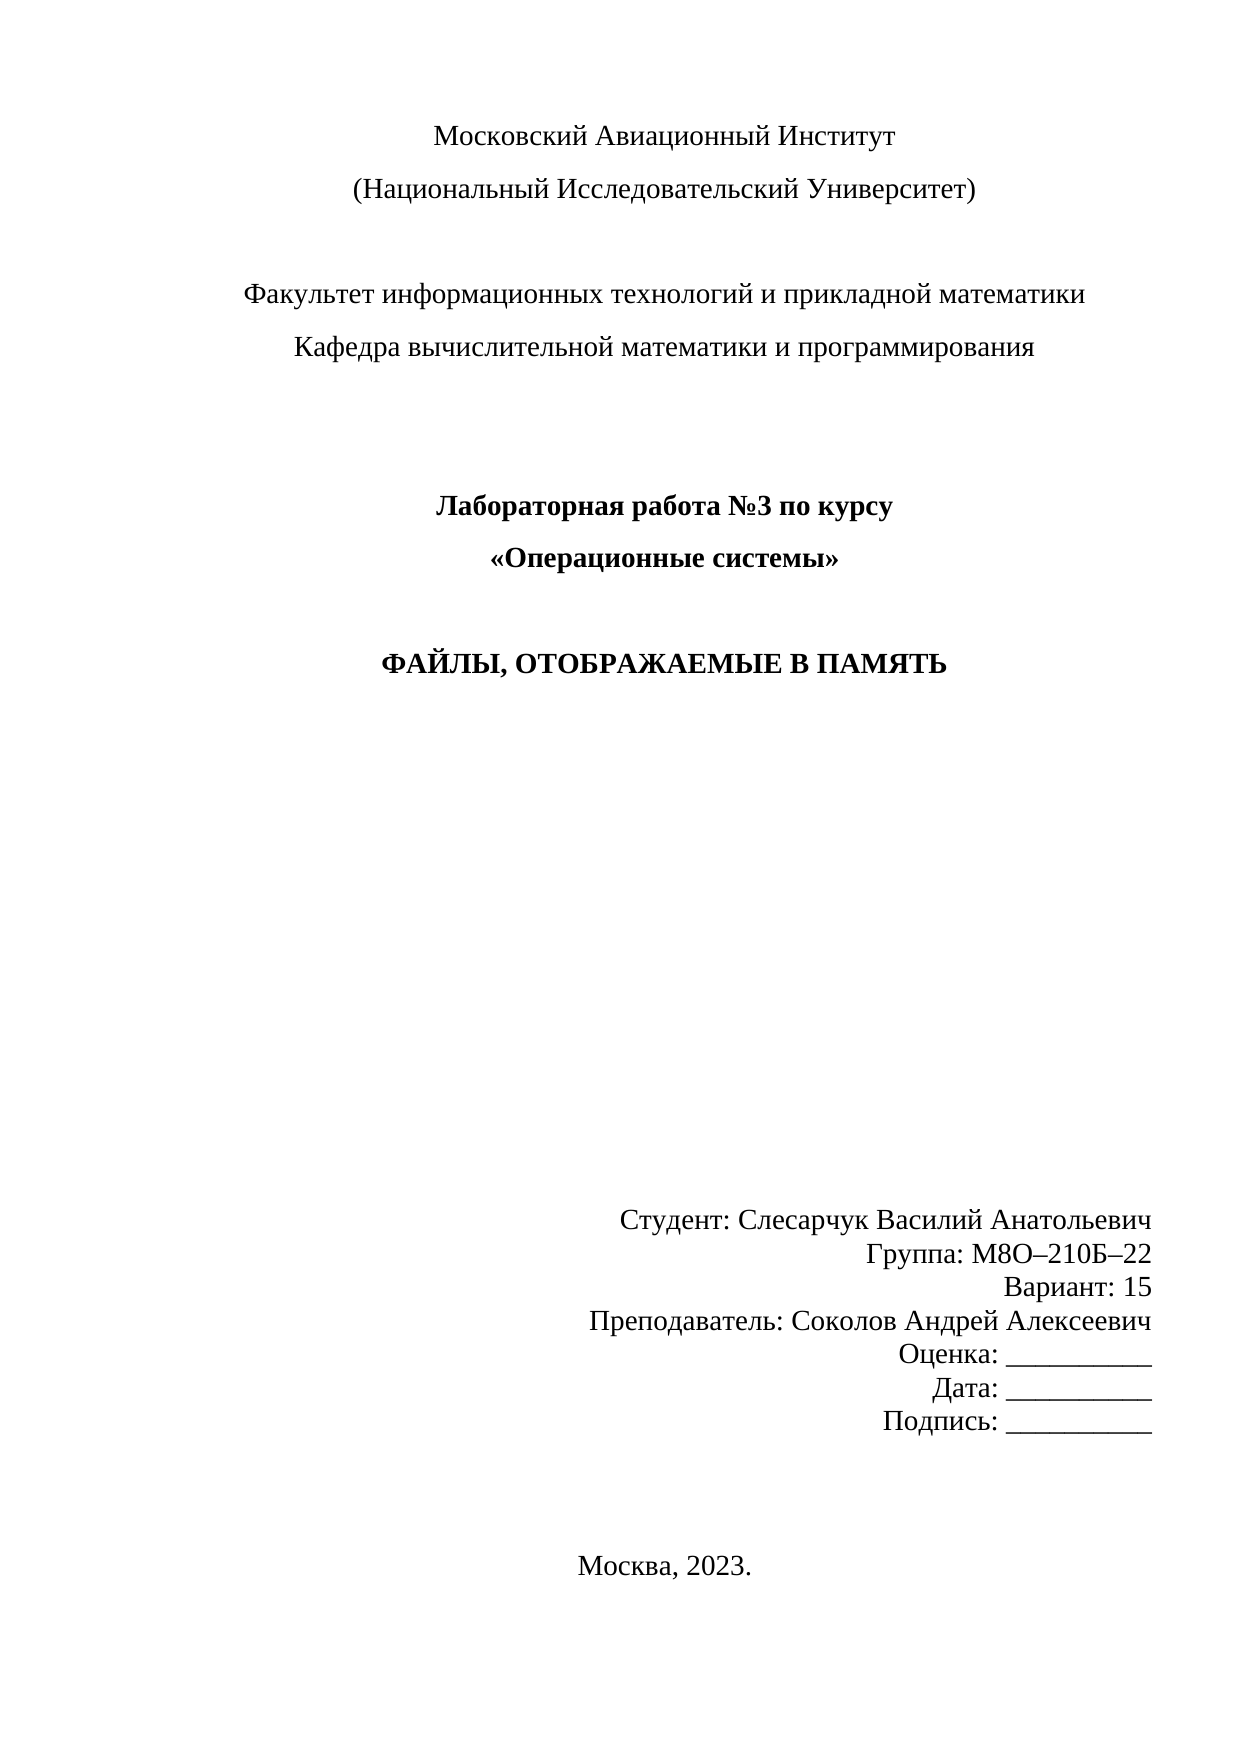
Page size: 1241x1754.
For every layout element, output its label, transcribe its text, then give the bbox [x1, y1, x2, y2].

text Оценка: __________ [177, 1336, 1152, 1370]
text Факультет информационных технологий и прикладной математики [177, 277, 1152, 310]
text Москва, 2023. [177, 1548, 1152, 1582]
text Дата: __________ [177, 1370, 1152, 1403]
text Кафедра вычислительной математики и программирования [177, 329, 1152, 363]
text Московский Авиационный Институт [177, 118, 1152, 152]
text «Операционные системы» [177, 541, 1152, 574]
text (Национальный Исследовательский Университет) [177, 171, 1152, 204]
text Преподаватель: Соколов Андрей Алексеевич [177, 1303, 1152, 1336]
text Студент: Слесарчук Василий Анатольевич [177, 1202, 1152, 1236]
text Вариант: 15 [767, 1269, 1152, 1303]
text ФАЙЛЫ, ОТОБРАЖАЕМЫЕ В ПАМЯТЬ [177, 646, 1152, 680]
text Группа: М8О–210Б–22 [767, 1236, 1152, 1269]
text Подпись: __________ [177, 1403, 1152, 1437]
text Лабораторная работа №3 по курсу [177, 488, 1152, 521]
